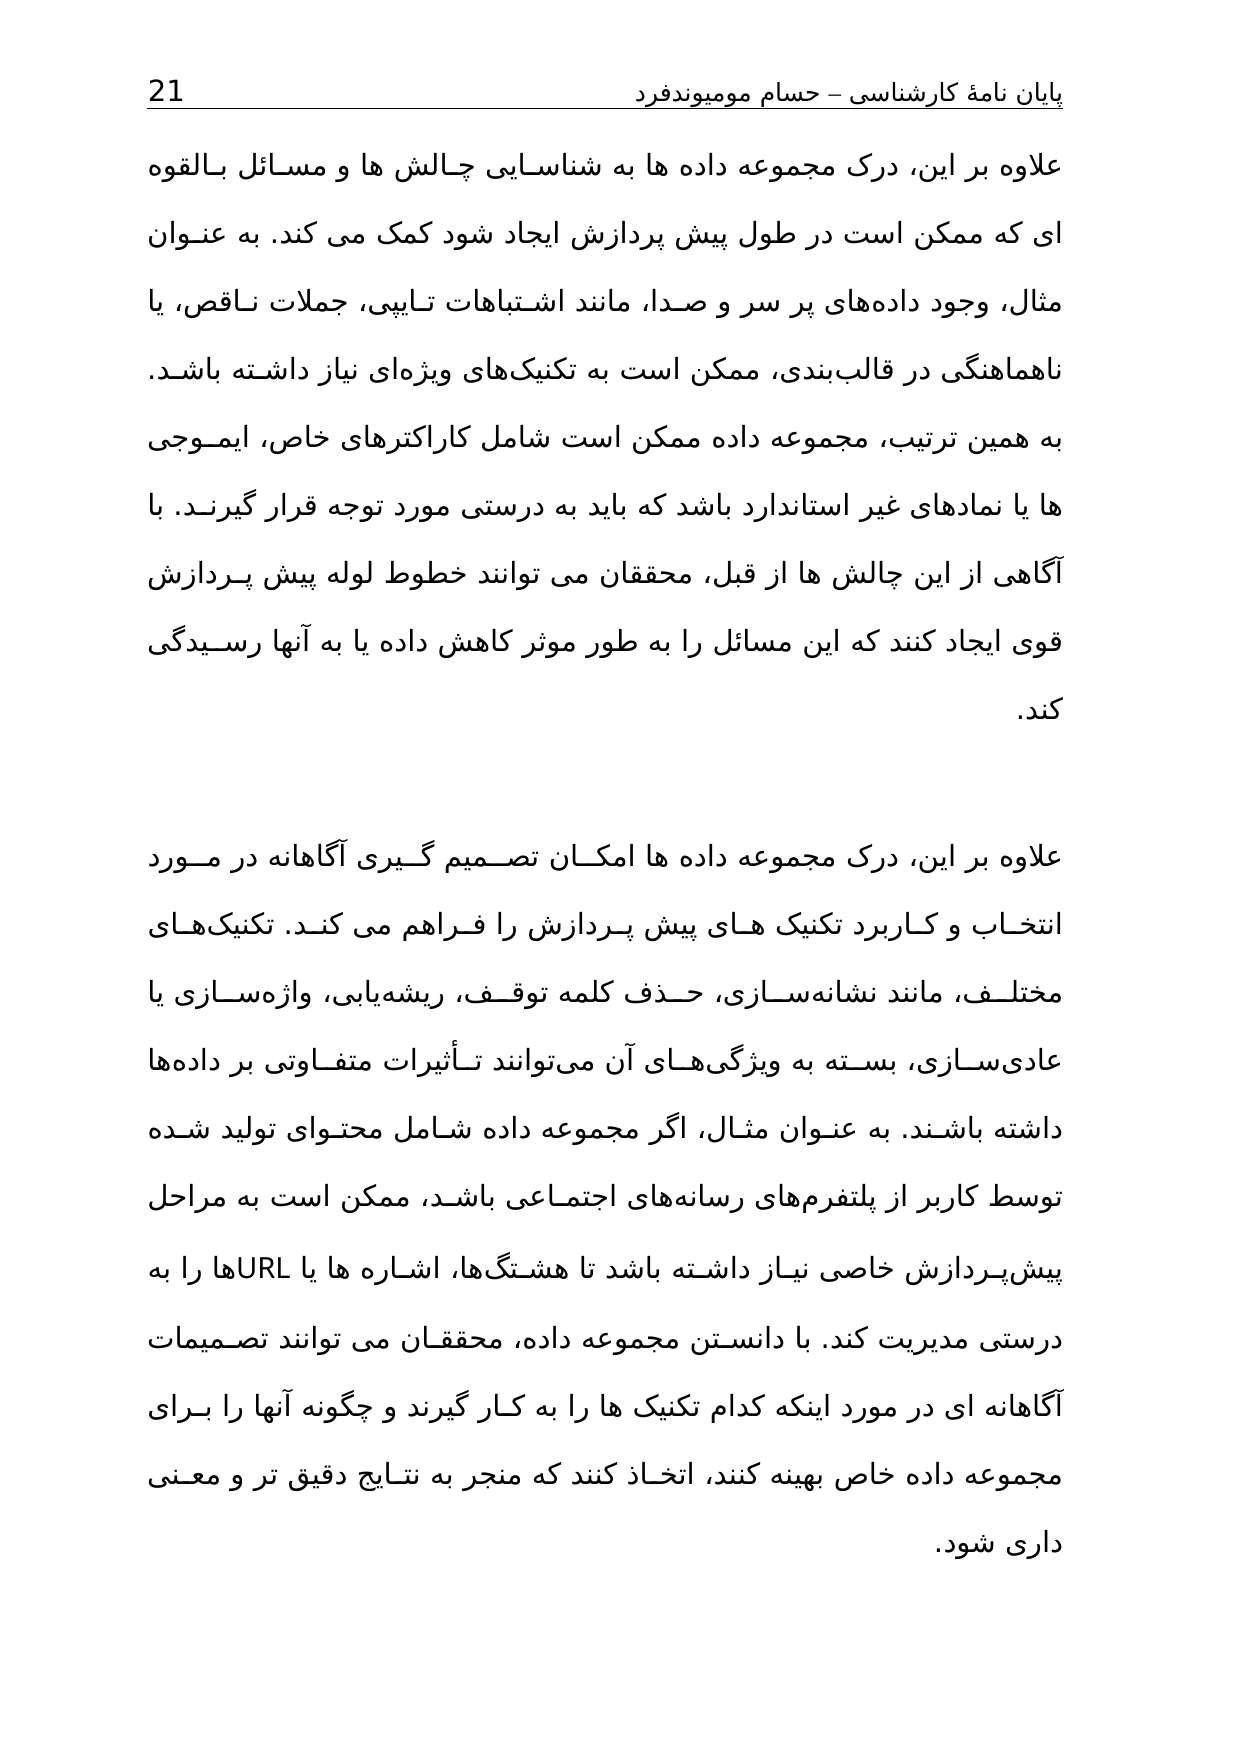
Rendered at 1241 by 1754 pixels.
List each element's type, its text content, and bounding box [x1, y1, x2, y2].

text علاوه بر این، درک مجموعه داده ها به شناسایی چالش ها و مسائل بالقوه ای که ممکن است در طول پیش پردازش ایجاد شود کمک می کند. به عنوان مثال، وجود داده‌های پر سر و صدا، مانند اشتباهات تایپی، جملات ناقص، یا ناهماهنگی در قالب‌بندی، ممکن است به تکنیک‌های ویژه‌ای نیاز داشته باشد. به همین ترتیب، مجموعه داده ممکن است شامل کاراکترهای خاص، ایموجی ها یا نمادهای غیر استاندارد باشد که باید به درستی مورد توجه قرار گیرند. با آگاهی از این چالش ها از قبل، محققان می توانند خطوط لوله پیش پردازش قوی ایجاد کنند که این مسائل را به طور موثر کاهش داده یا به آنها رسیدگی کند. [147, 148, 1063, 726]
text علاوه بر این، درک مجموعه داده ها امکان تصمیم گیری آگاهانه در مورد انتخاب و کاربرد تکنیک های پیش پردازش را فراهم می کند. تکنیک‌های مختلف، مانند نشانه‌سازی، حذف کلمه توقف، ریشه‌یابی، واژه‌سازی یا عادی‌سازی، بسته به ویژگی‌های آن می‌توانند تأثیرات متفاوتی بر داده‌ها داشته باشند. به عنوان مثال، اگر مجموعه داده شامل محتوای تولید شده توسط کاربر از پلتفرم‌های رسانه‌های اجتماعی باشد، ممکن است به مراحل پیش‌پردازش خاصی نیاز داشته باشد تا هشتگ‌ها، اشاره ها یا URL‌ها را به درستی مدیریت کند. با دانستن مجموعه داده، محققان می توانند تصمیمات آگاهانه ای در مورد اینکه کدام تکنیک ها را به کار گیرند و چگونه آنها را برای مجموعه داده خاص بهینه کنند، اتخاذ کنند که منجر به نتایج دقیق تر و معنی داری شود. [147, 839, 1063, 1559]
